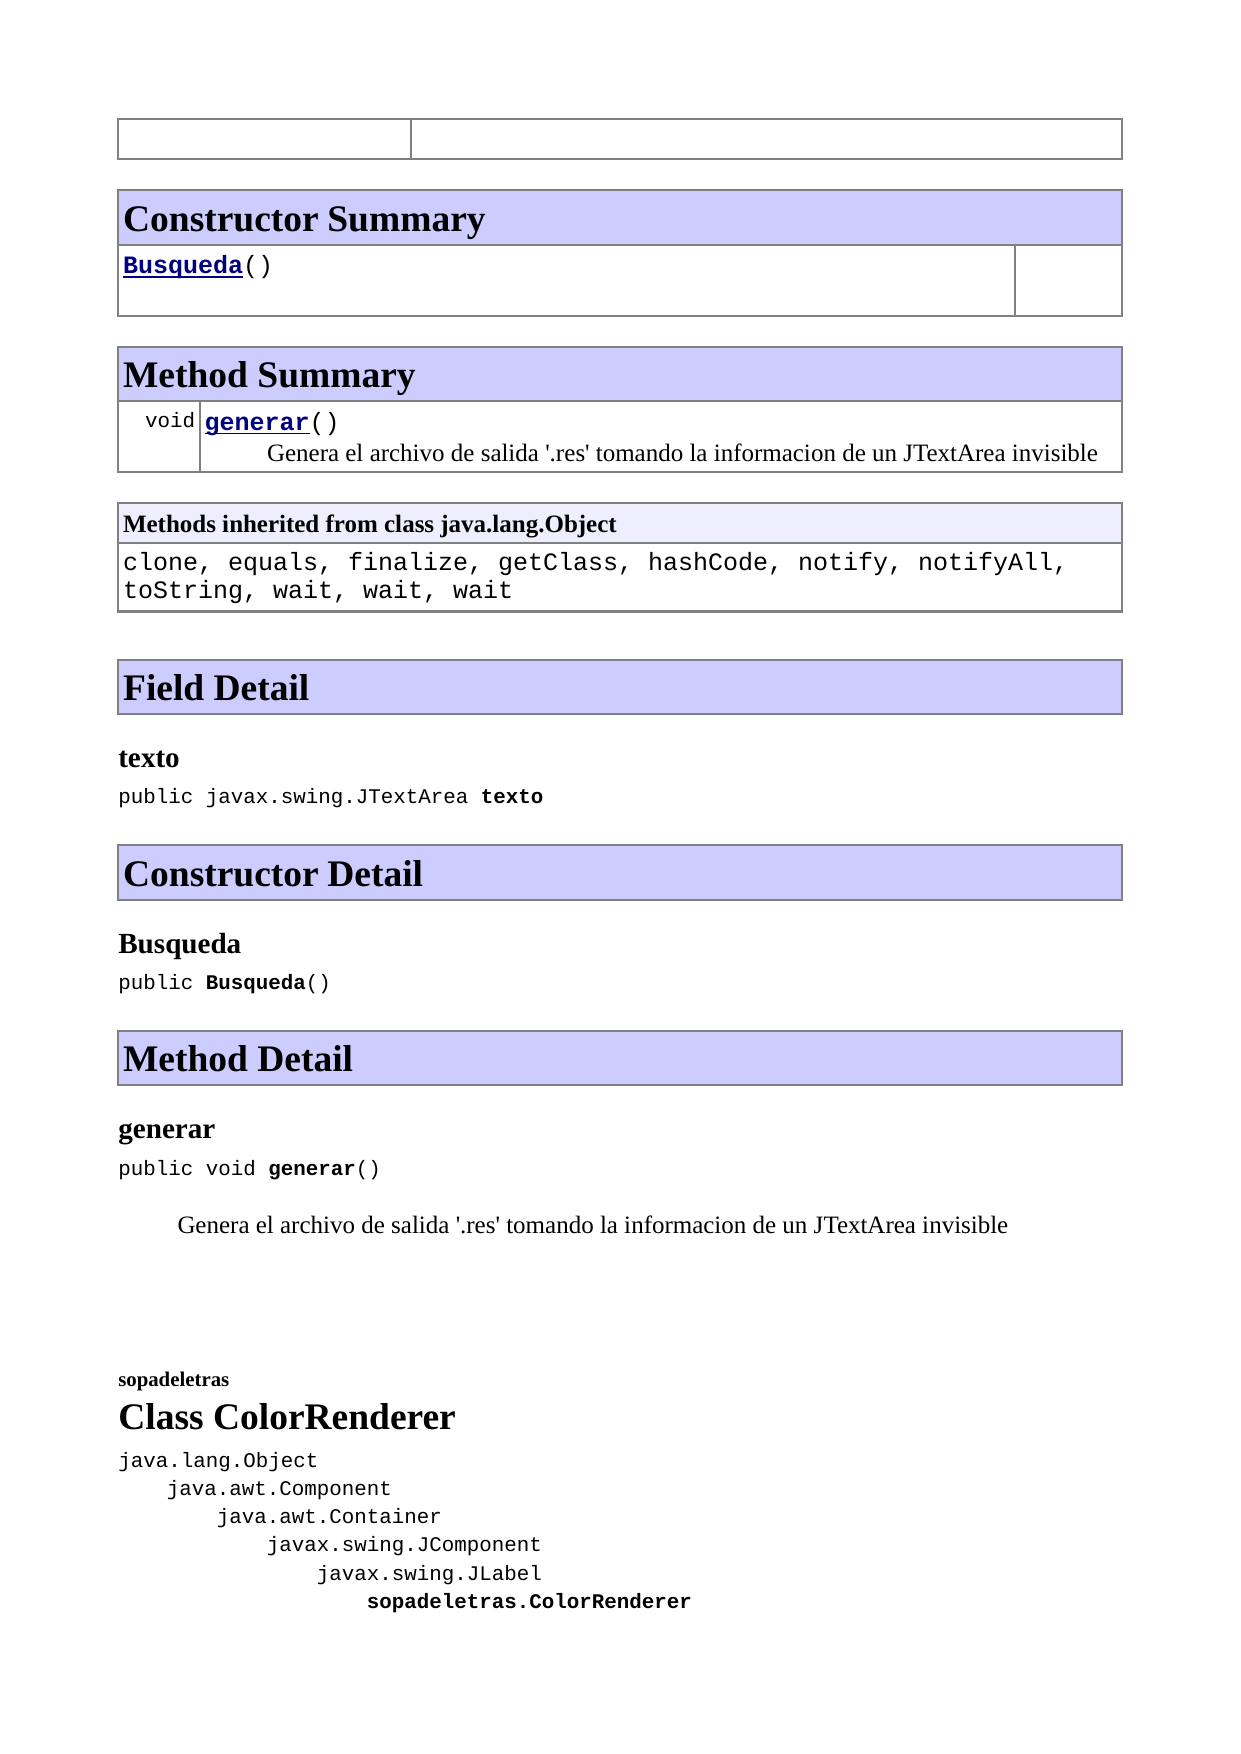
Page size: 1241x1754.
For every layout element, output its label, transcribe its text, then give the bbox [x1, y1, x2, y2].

table_cell [119, 120, 410, 158]
table_header Constructor Summary [119, 191, 1121, 244]
text java.lang.Object [118, 1450, 1122, 1474]
subtitle sopadeletras Class ColorRenderer [118, 1351, 1122, 1438]
subtitle Busqueda [118, 926, 1122, 959]
text public void generar() [118, 1157, 1122, 1181]
table_cell void [119, 402, 199, 471]
table_header Methods inherited from class java.lang.Object [119, 504, 1121, 542]
table_header Method Detail [119, 1032, 1121, 1084]
table_header Constructor Detail [119, 846, 1121, 899]
table_cell [1016, 246, 1121, 315]
text public Busqueda() [118, 972, 1122, 996]
text javax.swing.JComponent [118, 1530, 1122, 1558]
text sopadeletras.ColorRenderer [118, 1586, 1122, 1614]
table_cell Busqueda() [119, 246, 1014, 315]
text public javax.swing.JTextArea texto [118, 786, 1122, 810]
text java.awt.Component [118, 1474, 1122, 1502]
text java.awt.Container [118, 1502, 1122, 1530]
subtitle generar [118, 1111, 1122, 1145]
table_cell clone, equals, finalize, getClass, hashCode, notify, notifyAll, toString, wait, wait, wait [119, 544, 1121, 610]
text javax.swing.JLabel [118, 1558, 1122, 1586]
table_cell generar() Genera el archivo de salida '.res' tomando la informacion de un JTextArea invisible [201, 402, 1121, 471]
table_cell [412, 120, 1121, 158]
table_header Method Summary [119, 348, 1121, 400]
subtitle texto [118, 740, 1122, 774]
table_header Field Detail [119, 661, 1121, 713]
list Genera el archivo de salida '.res' tomando la informacion de un JTextArea invisible [177, 1211, 1122, 1239]
